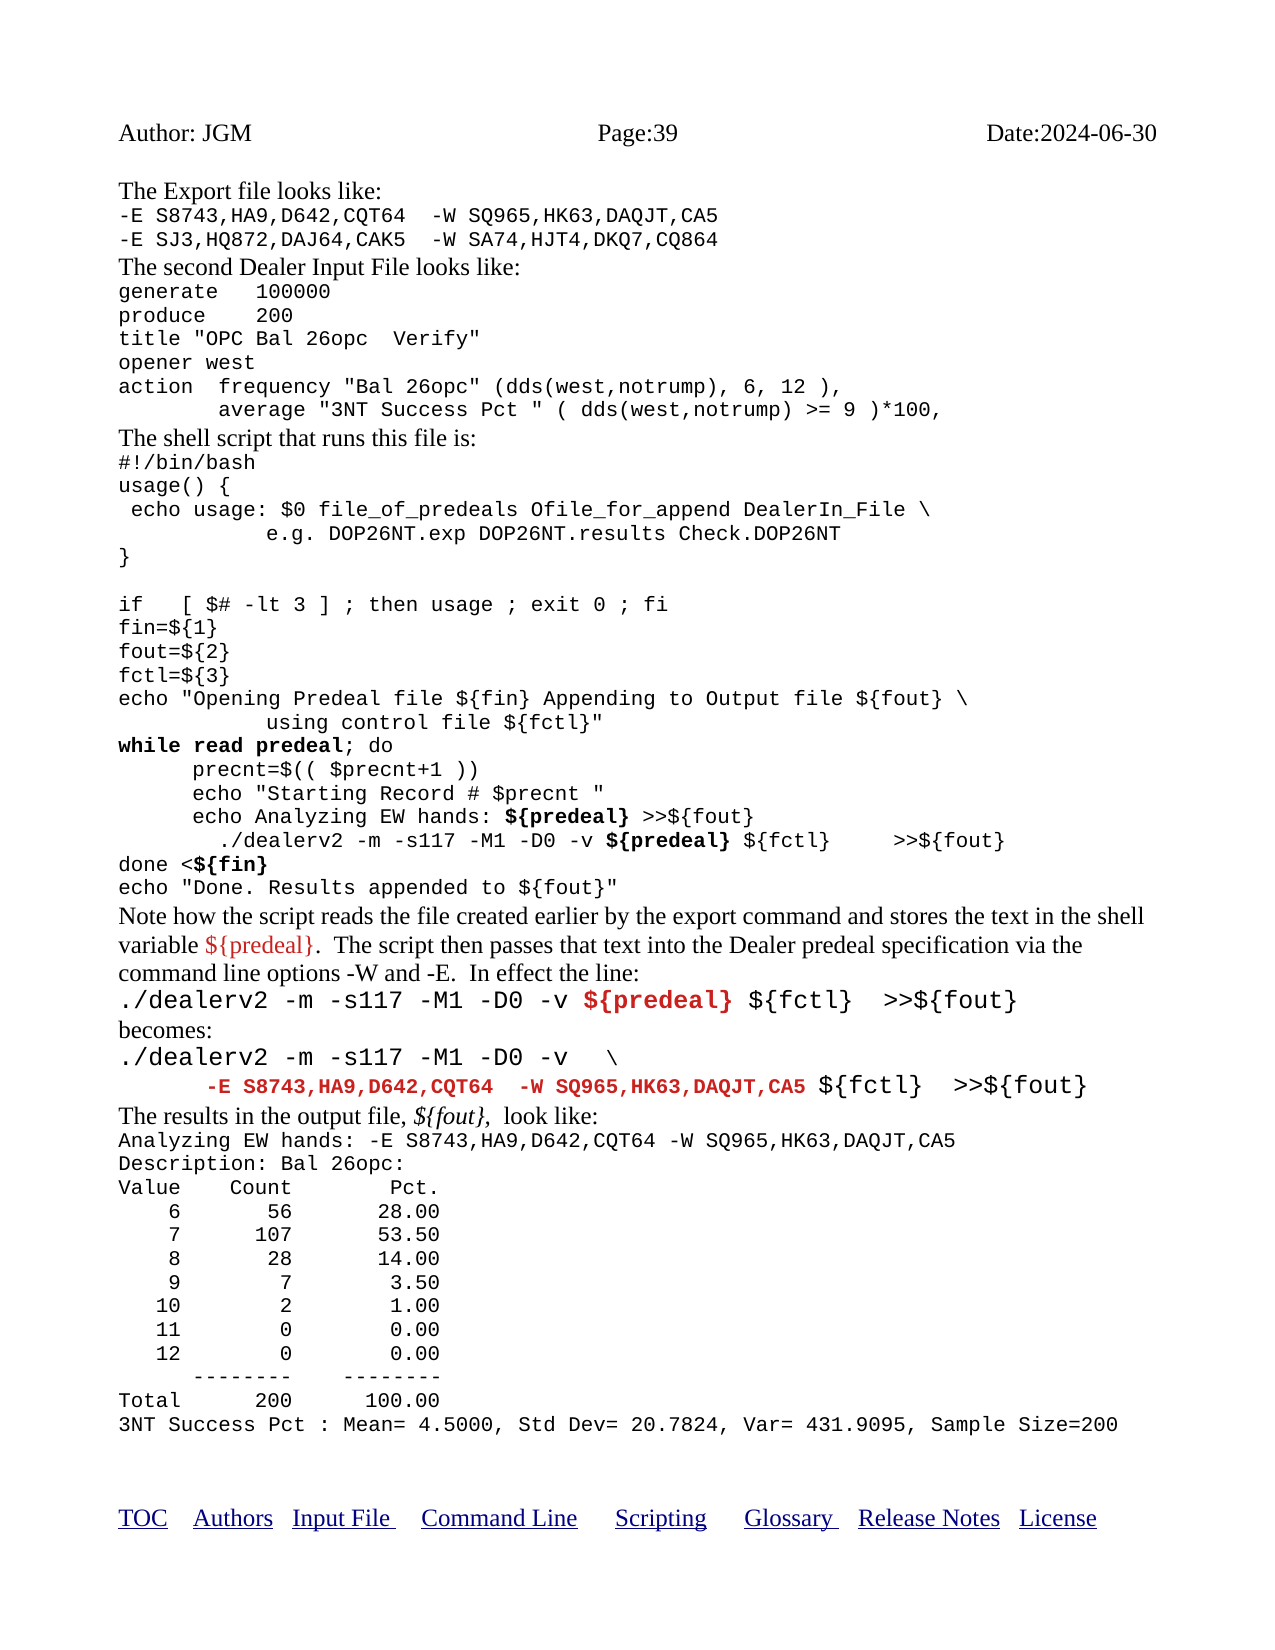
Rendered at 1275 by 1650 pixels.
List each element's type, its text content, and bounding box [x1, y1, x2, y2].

text #!/bin/bash [118, 452, 1157, 475]
text 3NT Success Pct : Mean= 4.5000, Std Dev= 20.7824, Var= 431.9095, Sample Size=200 [118, 1413, 1157, 1437]
text Note how the script reads the file created earlier by the export command and stores the text in the shell variable ${predeal}. The script then passes that text into the Dealer predeal specification via the command line options -W and -E. In effect the line: [118, 901, 1157, 987]
text while read predeal; do [118, 736, 1157, 759]
text becomes: [118, 1016, 1157, 1044]
text 7 107 53.50 [118, 1224, 1157, 1248]
text The second Dealer Input File looks like: [118, 252, 1157, 281]
text 8 28 14.00 [118, 1248, 1157, 1272]
text fout=${2} [118, 641, 1157, 664]
text opener west [118, 352, 1157, 376]
text 6 56 28.00 [118, 1201, 1157, 1224]
text Value Count Pct. [118, 1177, 1157, 1201]
text 10 2 1.00 [118, 1295, 1157, 1319]
text 11 0 0.00 [118, 1319, 1157, 1343]
text echo usage: $0 file_of_predeals Ofile_for_append DealerIn_File \ [118, 499, 1157, 523]
text 9 7 3.50 [118, 1272, 1157, 1295]
text -E S8743,HA9,D642,CQT64 -W SQ965,HK63,DAQJT,CA5 [118, 205, 1157, 229]
text action frequency "Bal 26opc" (dds(west,notrump), 6, 12 ), [118, 376, 1157, 399]
text Analyzing EW hands: -E S8743,HA9,D642,CQT64 -W SQ965,HK63,DAQJT,CA5 [118, 1130, 1157, 1153]
text -E SJ3,HQ872,DAJ64,CAK5 -W SA74,HJT4,DKQ7,CQ864 [118, 229, 1157, 252]
text ./dealerv2 -m -s117 -M1 -D0 -v ${predeal} ${fctl} >>${fout} [118, 987, 1157, 1016]
text -------- -------- [118, 1366, 1157, 1390]
text title "OPC Bal 26opc Verify" [118, 328, 1157, 352]
text echo "Starting Record # $precnt " [118, 783, 1157, 806]
text ./dealerv2 -m -s117 -M1 -D0 -v ${predeal} ${fctl} >>${fout} [118, 830, 1157, 854]
text Description: Bal 26opc: [118, 1153, 1157, 1177]
text fctl=${3} [118, 664, 1157, 688]
text done <${fin} [118, 854, 1157, 877]
text ./dealerv2 -m -s117 -M1 -D0 -v \ [118, 1044, 1157, 1073]
text Total 200 100.00 [118, 1390, 1157, 1413]
text The results in the output file, ${fout}, look like: [118, 1101, 1157, 1130]
text generate 100000 [118, 281, 1157, 305]
text } [118, 546, 1157, 570]
text echo Analyzing EW hands: ${predeal} >>${fout} [118, 806, 1157, 830]
text if [ $# -lt 3 ] ; then usage ; exit 0 ; fi [118, 594, 1157, 617]
text e.g. DOP26NT.exp DOP26NT.results Check.DOP26NT [118, 523, 1157, 546]
text The shell script that runs this file is: [118, 423, 1157, 452]
text echo "Opening Predeal file ${fin} Appending to Output file ${fout} \ [118, 688, 1157, 712]
text produce 200 [118, 305, 1157, 328]
text 12 0 0.00 [118, 1343, 1157, 1366]
text The Export file looks like: [118, 176, 1157, 205]
text average "3NT Success Pct " ( dds(west,notrump) >= 9 )*100, [118, 399, 1157, 423]
text -E S8743,HA9,D642,CQT64 -W SQ965,HK63,DAQJT,CA5 ${fctl} >>${fout} [118, 1073, 1157, 1101]
text precnt=$(( $precnt+1 )) [118, 759, 1157, 783]
text usage() { [118, 475, 1157, 499]
text echo "Done. Results appended to ${fout}" [118, 877, 1157, 901]
text fin=${1} [118, 617, 1157, 641]
text using control file ${fctl}" [118, 712, 1157, 736]
